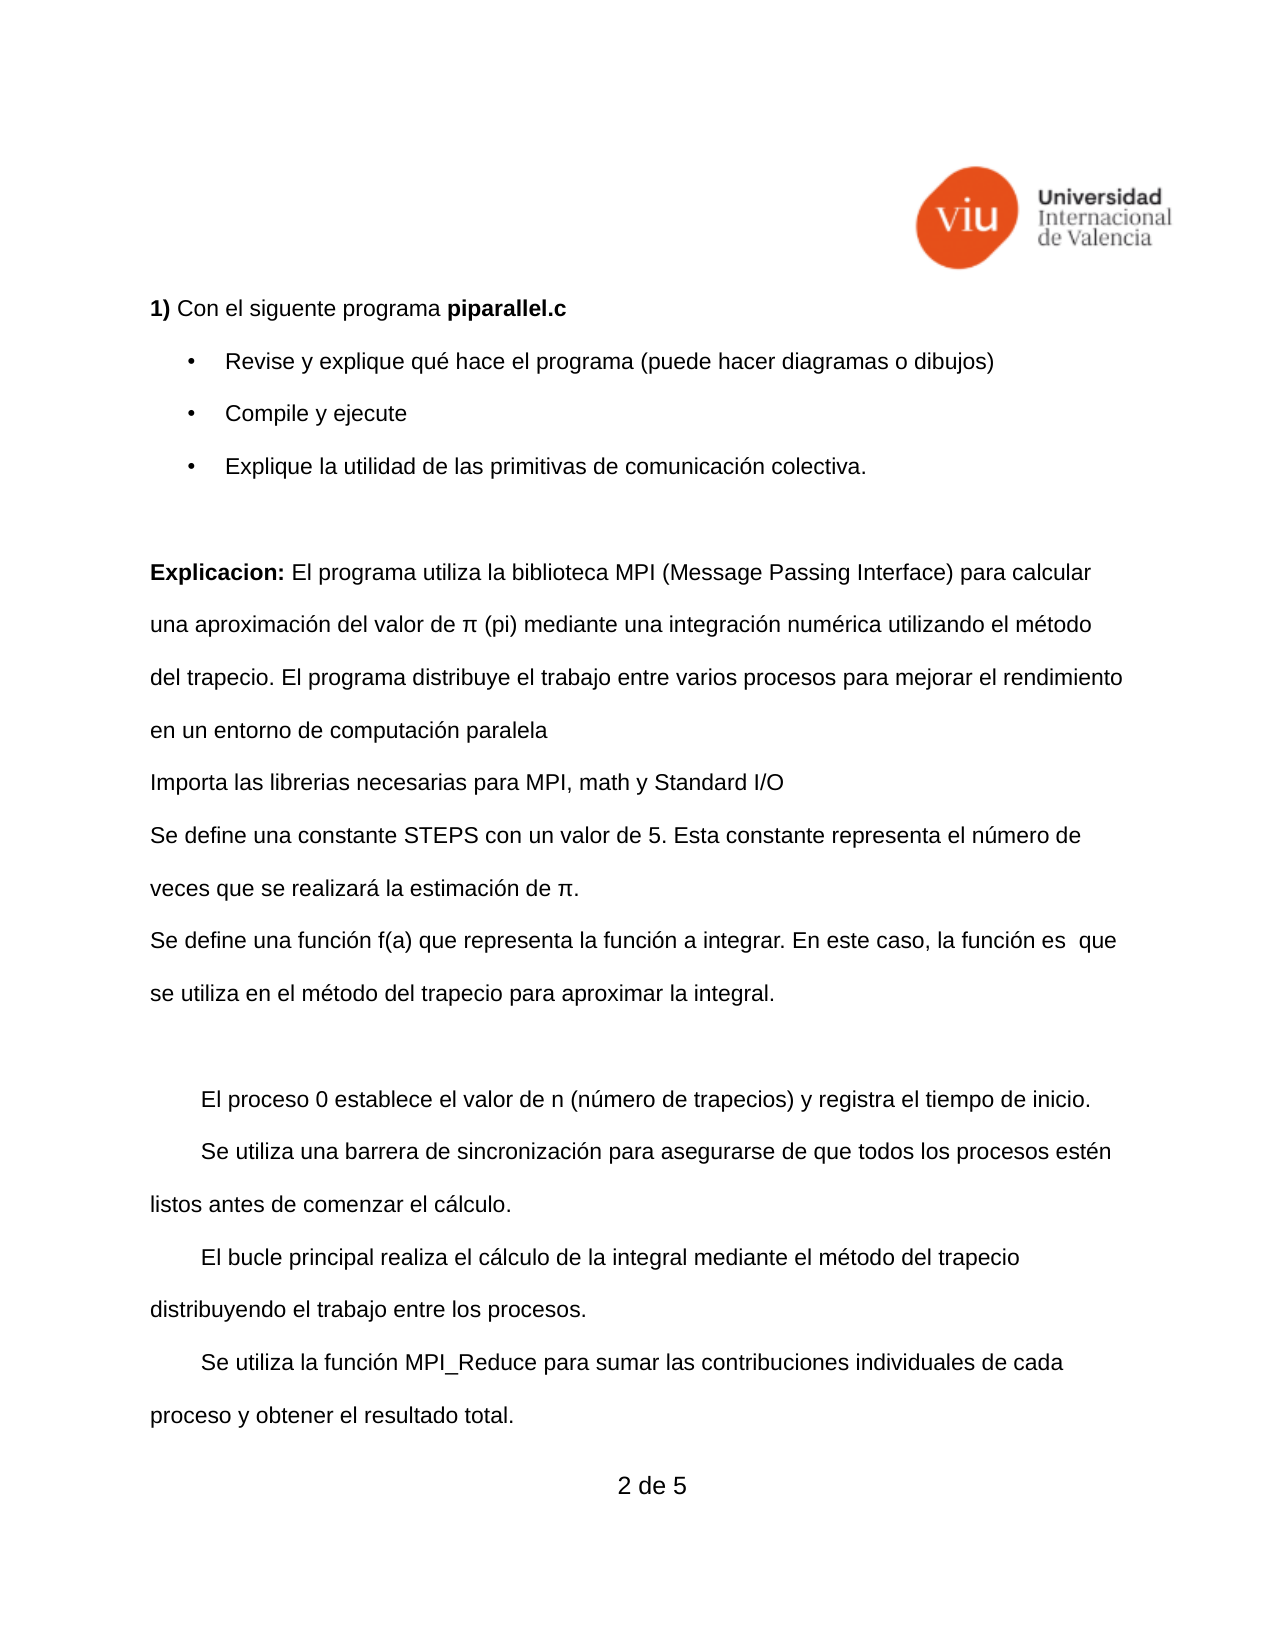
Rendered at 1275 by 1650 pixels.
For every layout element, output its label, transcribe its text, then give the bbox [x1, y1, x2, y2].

list Explique la utilidad de las primitivas de comunicación colectiva. [187, 453, 1125, 479]
text 1) Con el siguente programa piparallel.c [150, 295, 1125, 321]
text Se utiliza la función MPI_Reduce para sumar las contribuciones individuales de cada proceso y obtener el resultado total. [150, 1349, 1125, 1428]
list Revise y explique qué hace el programa (puede hacer diagramas o dibujos) [187, 348, 1125, 374]
list Compile y ejecute [187, 400, 1125, 427]
text Importa las librerias necesarias para MPI, math y Standard I/O [150, 769, 1125, 796]
text Se define una constante STEPS con un valor de 5. Esta constante representa el número de veces que se realizará la estimación de π. [150, 822, 1125, 901]
text El proceso 0 establece el valor de n (número de trapecios) y registra el tiempo de inicio. [150, 1086, 1125, 1112]
text Explicacion: El programa utiliza la biblioteca MPI (Message Passing Interface) para calcular una aproximación del valor de π (pi) mediante una integración numérica utilizando el método del trapecio. El programa distribuye el trabajo entre varios procesos para mejorar el rendimiento en un entorno de computación paralela [150, 558, 1125, 743]
picture [913, 162, 1175, 274]
text Se utiliza una barrera de sincronización para asegurarse de que todos los procesos estén listos antes de comenzar el cálculo. [150, 1138, 1125, 1217]
text Se define una función f(a) que representa la función a integrar. En este caso, la función es que se utiliza en el método del trapecio para aproximar la integral. [150, 927, 1125, 1007]
text El bucle principal realiza el cálculo de la integral mediante el método del trapecio distribuyendo el trabajo entre los procesos. [150, 1244, 1125, 1323]
